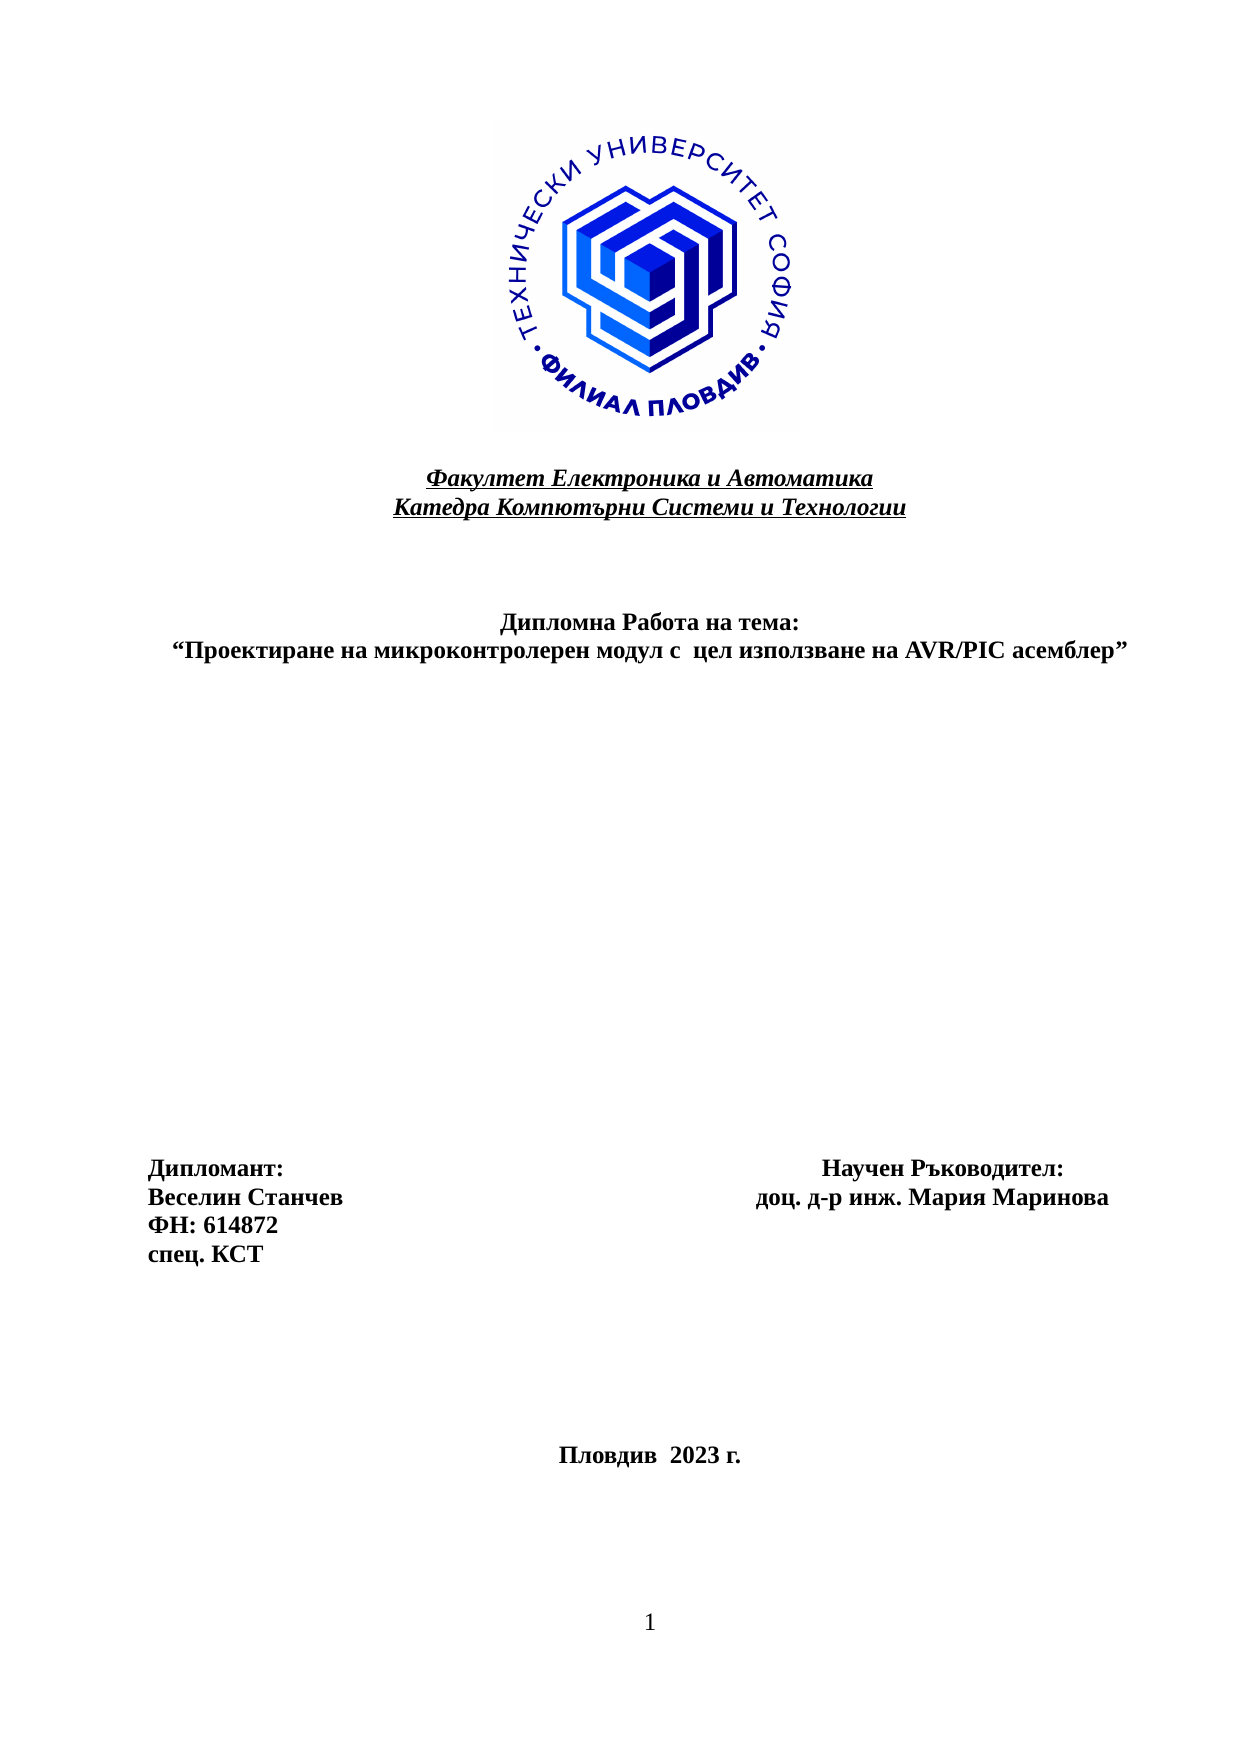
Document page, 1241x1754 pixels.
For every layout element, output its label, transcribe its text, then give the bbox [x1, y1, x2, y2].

text Веселин Станчев доц. д-р инж. Мария Маринова [148, 1182, 1152, 1211]
text Пловдив 2023 г. [148, 1441, 1152, 1469]
text спец. КСТ [148, 1239, 1152, 1268]
text “Проектиране на микроконтролерен модул с цел използване на AVR/PIC асемблер” [148, 636, 1152, 664]
text Дипломна Работа на тема: [148, 607, 1152, 636]
picture [495, 122, 805, 432]
text Катедра Компютърни Системи и Технологии [148, 492, 1152, 521]
text ФН: 614872 [148, 1211, 1152, 1239]
text Факултет Електроника и Автоматика [148, 463, 1152, 492]
text Дипломант: Научен Ръководител: [148, 1153, 1152, 1182]
